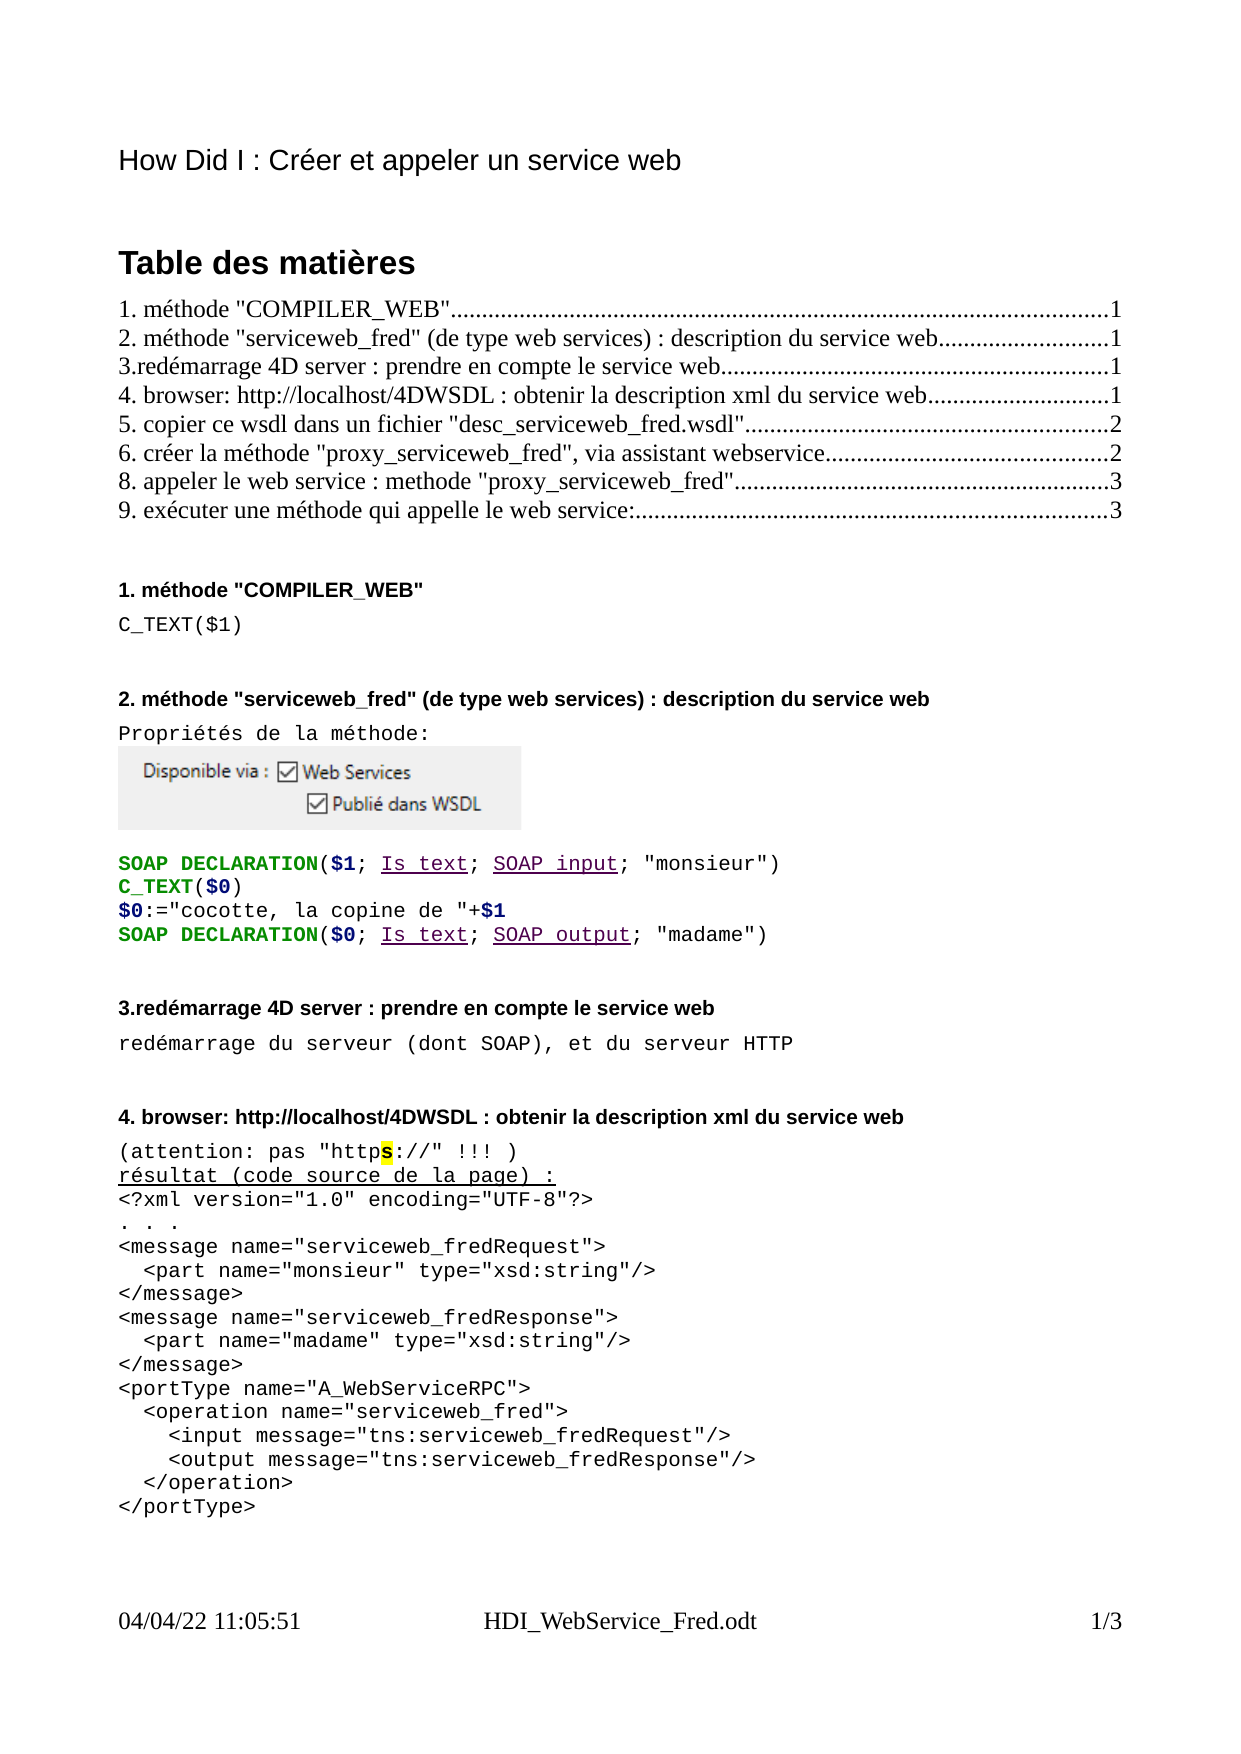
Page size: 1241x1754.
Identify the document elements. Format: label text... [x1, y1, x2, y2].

text <portType name="A_WebServiceRPC"> [118, 1378, 1122, 1401]
text <part name="monsieur" type="xsd:string"/> [118, 1259, 1122, 1283]
text C_TEXT($0) [118, 877, 1122, 900]
subtitle How Did I : Créer et appeler un service web [118, 143, 1122, 177]
text C_TEXT($1) [118, 614, 1122, 638]
text . . . [118, 1212, 1122, 1236]
text 3.redémarrage 4D server : prendre en compte le service web 1 [118, 351, 1122, 380]
picture [118, 746, 522, 830]
text SOAP DECLARATION($0; Is text; SOAP output; "madame") [118, 924, 1122, 947]
text <input message="tns:serviceweb_fredRequest"/> [118, 1425, 1122, 1449]
subtitle Table des matières [118, 243, 1122, 281]
text </message> [118, 1354, 1122, 1378]
text </portType> [118, 1496, 1122, 1520]
subtitle 2. méthode "serviceweb_fred" (de type web services) : description du service web [118, 686, 1122, 710]
text </operation> [118, 1472, 1122, 1496]
text 9. exécuter une méthode qui appelle le web service: 3 [118, 495, 1122, 524]
text 4. browser: http://localhost/4DWSDL : obtenir la description xml du service web 1 [118, 380, 1122, 409]
text 8. appeler le web service : methode "proxy_serviceweb_fred" 3 [118, 466, 1122, 495]
text redémarrage du serveur (dont SOAP), et du serveur HTTP [118, 1033, 1122, 1056]
text </message> [118, 1283, 1122, 1307]
text $0:="cocotte, la copine de "+$1 [118, 900, 1122, 924]
text 2. méthode "serviceweb_fred" (de type web services) : description du service web 1 [118, 323, 1122, 351]
text <output message="tns:serviceweb_fredResponse"/> [118, 1449, 1122, 1472]
subtitle 3.redémarrage 4D server : prendre en compte le service web [118, 996, 1122, 1020]
text <?xml version="1.0" encoding="UTF-8"?> [118, 1189, 1122, 1212]
text (attention: pas "https://" !!! ) [118, 1141, 1122, 1165]
text <message name="serviceweb_fredResponse"> [118, 1307, 1122, 1331]
text <message name="serviceweb_fredRequest"> [118, 1236, 1122, 1259]
text <operation name="serviceweb_fred"> [118, 1401, 1122, 1425]
text 5. copier ce wsdl dans un fichier "desc_serviceweb_fred.wsdl" 2 [118, 409, 1122, 438]
subtitle 4. browser: http://localhost/4DWSDL : obtenir la description xml du service web [118, 1105, 1122, 1129]
text <part name="madame" type="xsd:string"/> [118, 1331, 1122, 1354]
text SOAP DECLARATION($1; Is text; SOAP input; "monsieur") [118, 853, 1122, 877]
text 1. méthode "COMPILER_WEB" 1 [118, 294, 1122, 323]
text Propriétés de la méthode: [118, 723, 1122, 746]
subtitle 1. méthode "COMPILER_WEB" [118, 578, 1122, 602]
text 6. créer la méthode "proxy_serviceweb_fred", via assistant webservice 2 [118, 438, 1122, 466]
text résultat (code source de la page) : [118, 1165, 1122, 1189]
